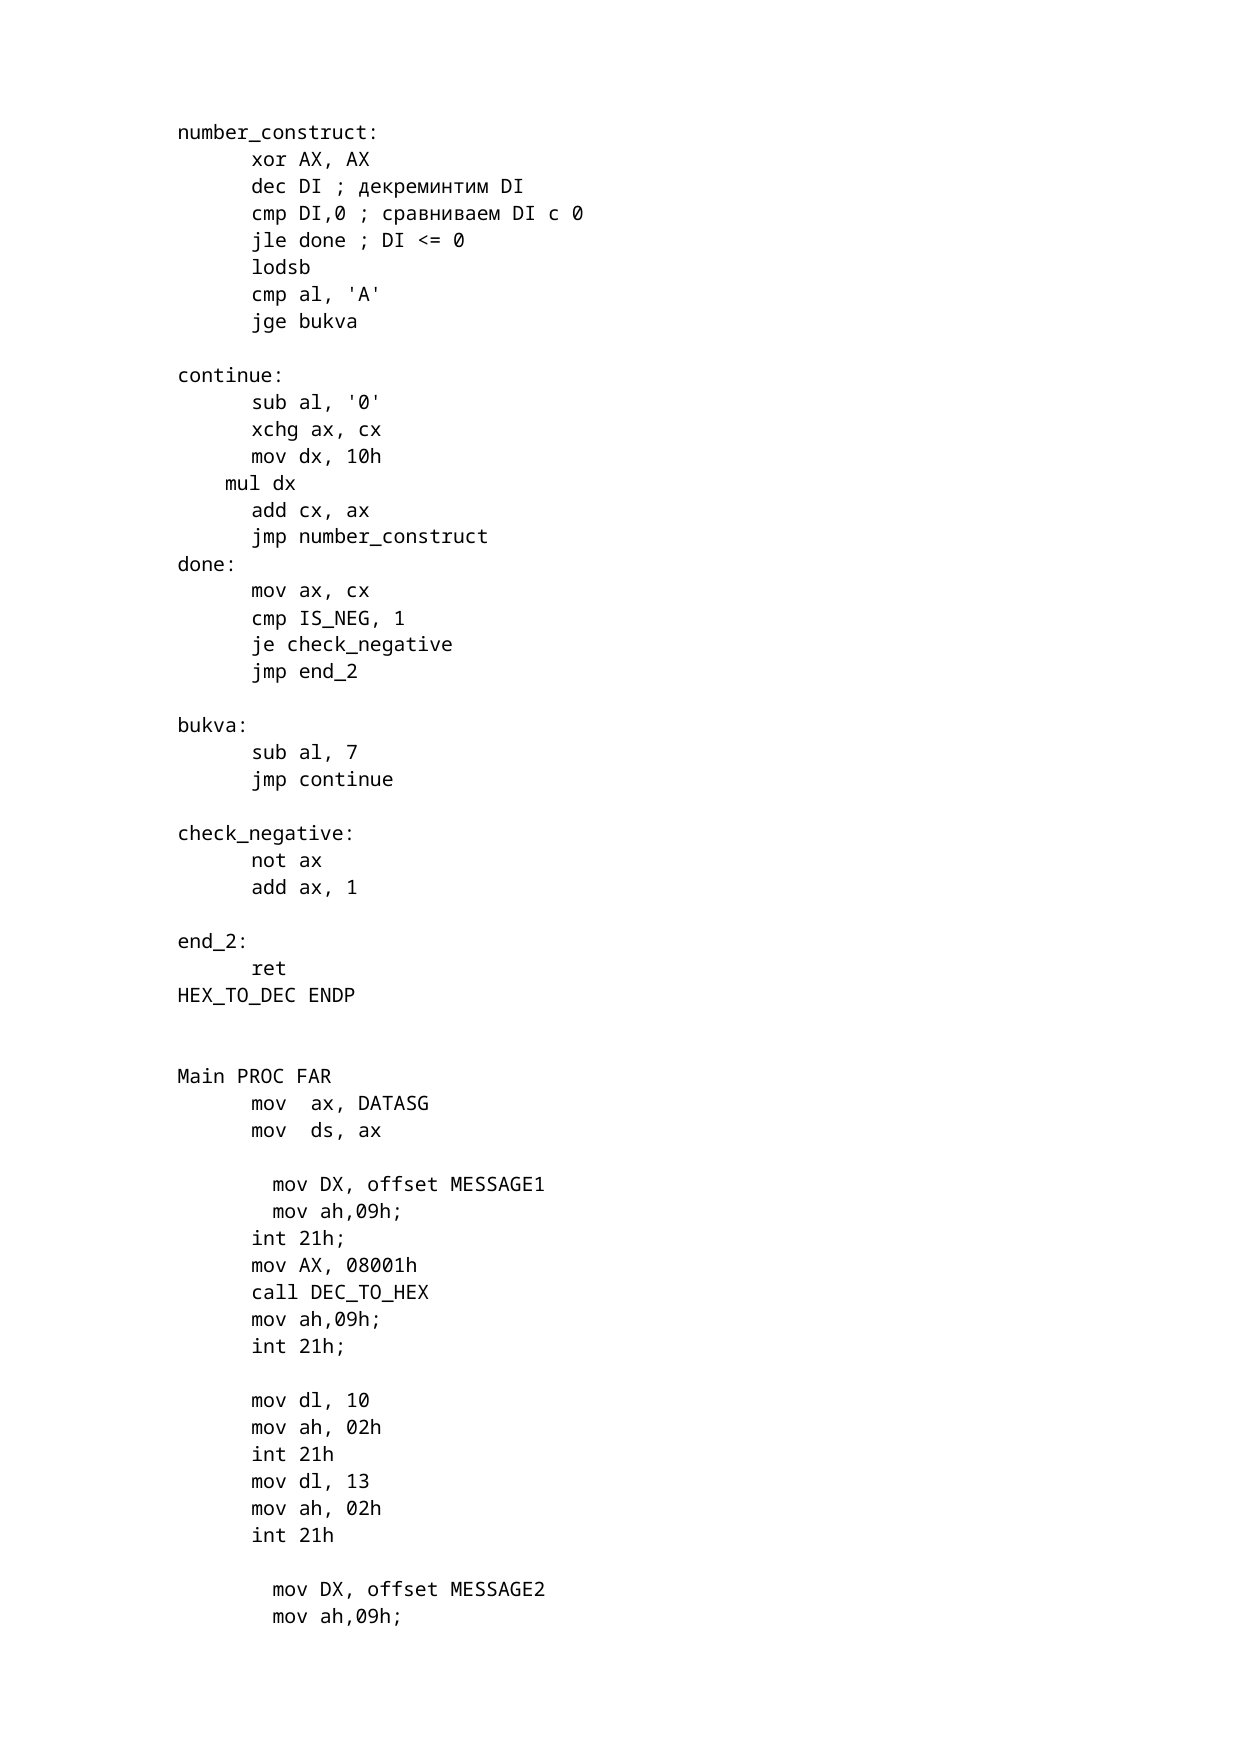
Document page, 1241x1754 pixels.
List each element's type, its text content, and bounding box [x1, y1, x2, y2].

text int 21h; [177, 1332, 1152, 1359]
text add cx, ax [177, 496, 1152, 523]
text jge bukva [177, 307, 1152, 334]
text jmp end_2 [177, 658, 1152, 685]
text sub al, 7 [177, 739, 1152, 766]
text cmp DI,0 ; сравниваем DI с 0 [177, 199, 1152, 226]
text int 21h; [177, 1224, 1152, 1251]
text call DEC_TO_HEX [177, 1278, 1152, 1305]
text int 21h [177, 1521, 1152, 1548]
text check_negative: [177, 819, 1152, 847]
text HEX_TO_DEC ENDP [177, 981, 1152, 1008]
text cmp al, 'A' [177, 280, 1152, 307]
text xchg ax, cx [177, 415, 1152, 442]
text lodsb [177, 253, 1152, 280]
text mov ds, ax [177, 1116, 1152, 1143]
text done: [177, 550, 1152, 577]
text continue: [177, 361, 1152, 388]
text mov ah,09h; [177, 1305, 1152, 1332]
text jle done ; DI <= 0 [177, 226, 1152, 253]
text mov ax, DATASG [177, 1089, 1152, 1116]
text mov ah,09h; [177, 1602, 1152, 1629]
text not ax [177, 847, 1152, 873]
text mov ax, cx [177, 577, 1152, 604]
text mov ah,09h; [177, 1197, 1152, 1224]
text number_construct: [177, 118, 1152, 145]
text mul dx [177, 469, 1152, 496]
text mov ah, 02h [177, 1494, 1152, 1521]
text jmp continue [177, 766, 1152, 793]
text ret [177, 954, 1152, 981]
text xor AX, AX [177, 145, 1152, 172]
text int 21h [177, 1440, 1152, 1467]
text cmp IS_NEG, 1 [177, 604, 1152, 631]
text jmp number_construct [177, 523, 1152, 550]
text sub al, '0' [177, 388, 1152, 415]
text add ax, 1 [177, 873, 1152, 901]
text mov ah, 02h [177, 1413, 1152, 1440]
text je check_negative [177, 631, 1152, 658]
text Main PROC FAR [177, 1062, 1152, 1089]
text dec DI ; декреминтим DI [177, 172, 1152, 199]
text mov dx, 10h [177, 442, 1152, 469]
text mov dl, 13 [177, 1467, 1152, 1494]
text bukva: [177, 712, 1152, 739]
text mov AX, 08001h [177, 1251, 1152, 1278]
text mov DX, offset MESSAGE2 [177, 1575, 1152, 1602]
text mov DX, offset MESSAGE1 [177, 1170, 1152, 1197]
text mov dl, 10 [177, 1386, 1152, 1413]
text end_2: [177, 927, 1152, 954]
